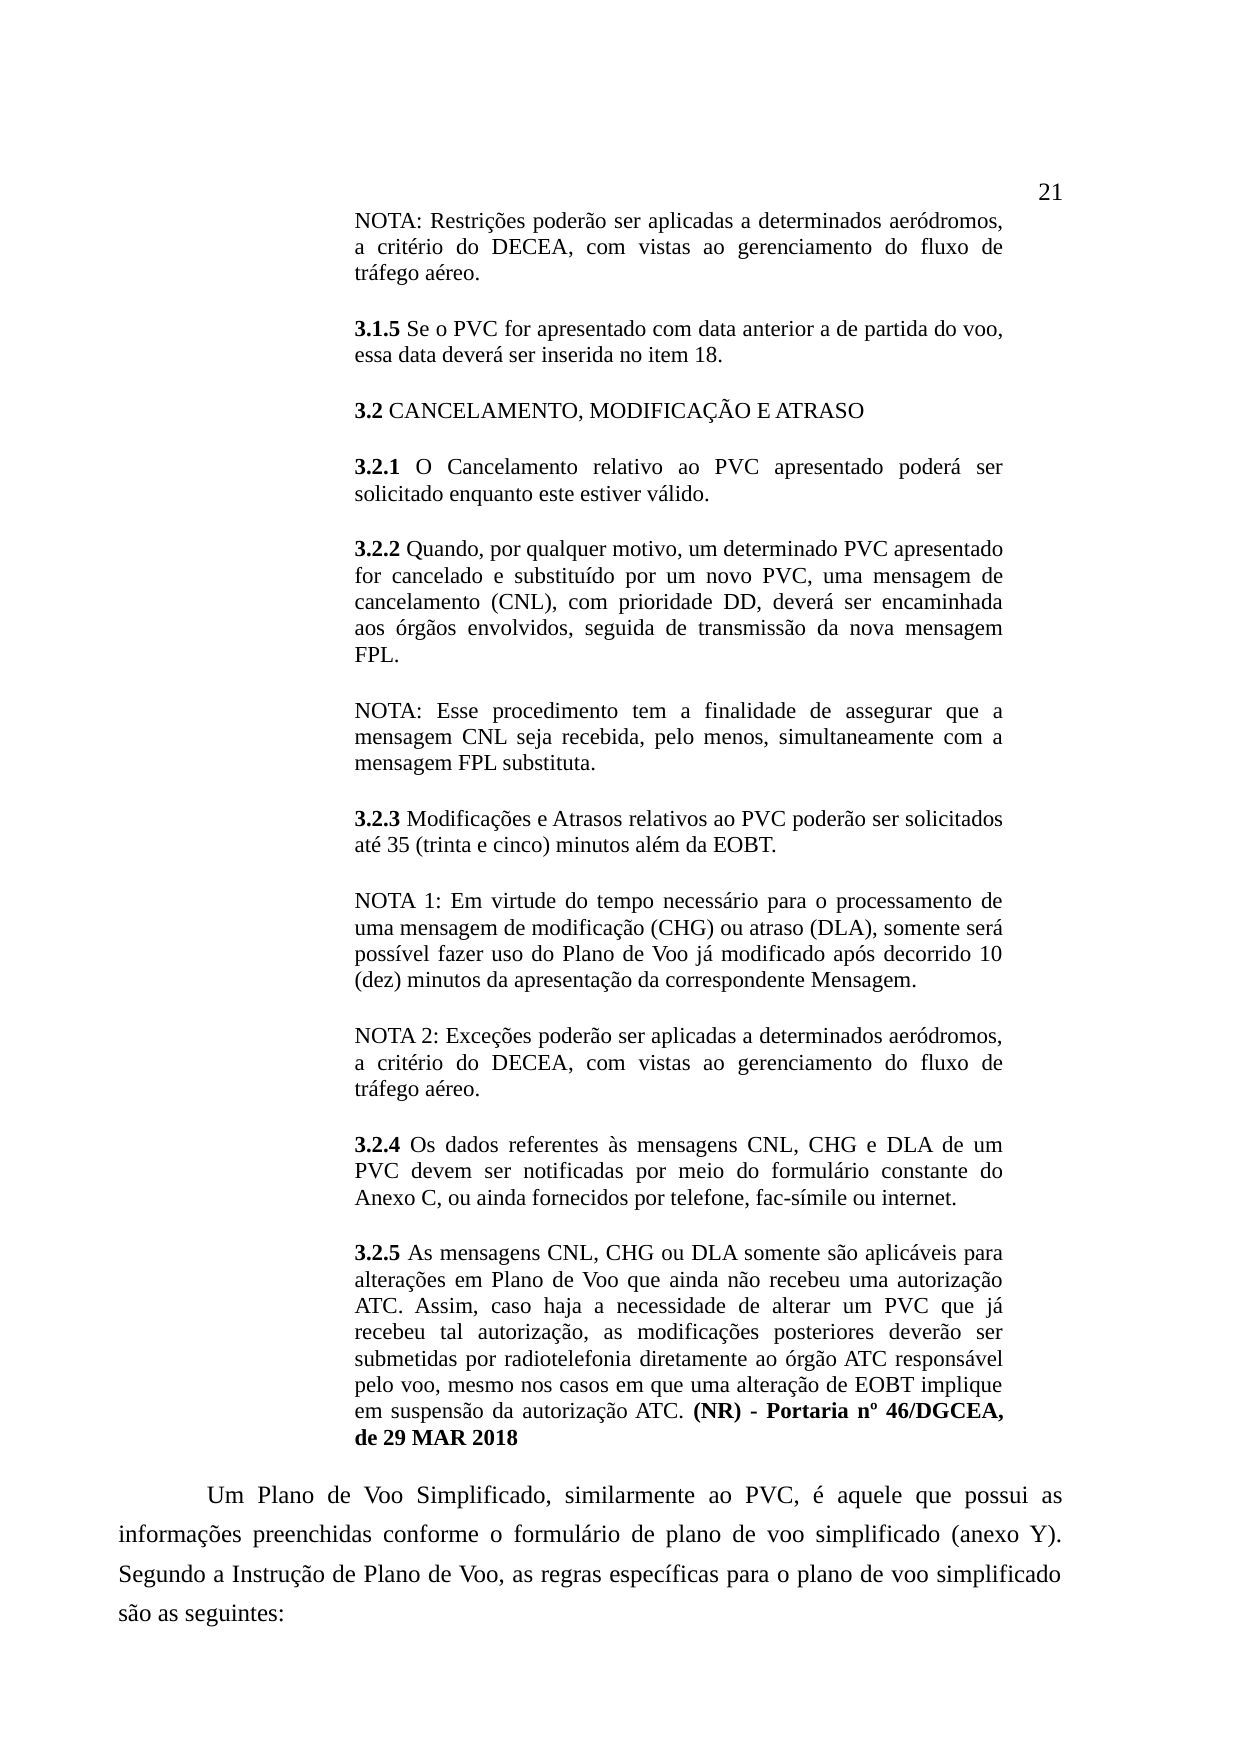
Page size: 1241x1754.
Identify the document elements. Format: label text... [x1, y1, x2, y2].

text NOTA 1: Em virtude do tempo necessário para o processamento de uma mensagem de modificação (CHG) ou atraso (DLA), somente será possível fazer uso do Plano de Voo já modificado após decorrido 10 (dez) minutos da apresentação da correspondente Mensagem. [354, 887, 1004, 993]
text 3.2.3 Modificações e Atrasos relativos ao PVC poderão ser solicitados até 35 (trinta e cinco) minutos além da EOBT. [354, 805, 1004, 858]
text 3.2.5 As mensagens CNL, CHG ou DLA somente são aplicáveis para alterações em Plano de Voo que ainda não recebeu uma autorização ATC. Assim, caso haja a necessidade de alterar um PVC que já recebeu tal autorização, as modificações posteriores deverão ser submetidas por radiotelefonia diretamente ao órgão ATC responsável pelo voo, mesmo nos casos em que uma alteração de EOBT implique em suspensão da autorização ATC. (NR) - Portaria nº 46/DGCEA, de 29 MAR 2018 [354, 1239, 1004, 1450]
text 3.2.4 Os dados referentes às mensagens CNL, CHG e DLA de um PVC devem ser notificadas por meio do formulário constante do Anexo C, ou ainda fornecidos por telefone, fac-símile ou internet. [354, 1131, 1004, 1210]
text 3.2.2 Quando, por qualquer motivo, um determinado PVC apresentado for cancelado e substituído por um novo PVC, uma mensagem de cancelamento (CNL), com prioridade DD, deverá ser encaminhada aos órgãos envolvidos, seguida de transmissão da nova mensagem FPL. [354, 535, 1004, 667]
text NOTA: Esse procedimento tem a finalidade de assegurar que a mensagem CNL seja recebida, pelo menos, simultaneamente com a mensagem FPL substituta. [354, 697, 1004, 776]
text 3.2 CANCELAMENTO, MODIFICAÇÃO E ATRASO [354, 397, 1004, 424]
text NOTA 2: Exceções poderão ser aplicadas a determinados aeródromos, a critério do DECEA, com vistas ao gerenciamento do fluxo de tráfego aéreo. [354, 1022, 1004, 1101]
text 3.2.1 O Cancelamento relativo ao PVC apresentado poderá ser solicitado enquanto este estiver válido. [354, 453, 1004, 506]
text NOTA: Restrições poderão ser aplicadas a determinados aeródromos, a critério do DECEA, com vistas ao gerenciamento do fluxo de tráfego aéreo. [354, 207, 1004, 286]
text Um Plano de Voo Simplificado, similarmente ao PVC, é aquele que possui as informações preenchidas conforme o formulário de plano de voo simplificado (anexo Y). Segundo a Instrução de Plano de Voo, as regras específicas para o plano de voo simplificado são as seguintes: [118, 1480, 1063, 1627]
text 3.1.5 Se o PVC for apresentado com data anterior a de partida do voo, essa data deverá ser inserida no item 18. [354, 315, 1004, 368]
